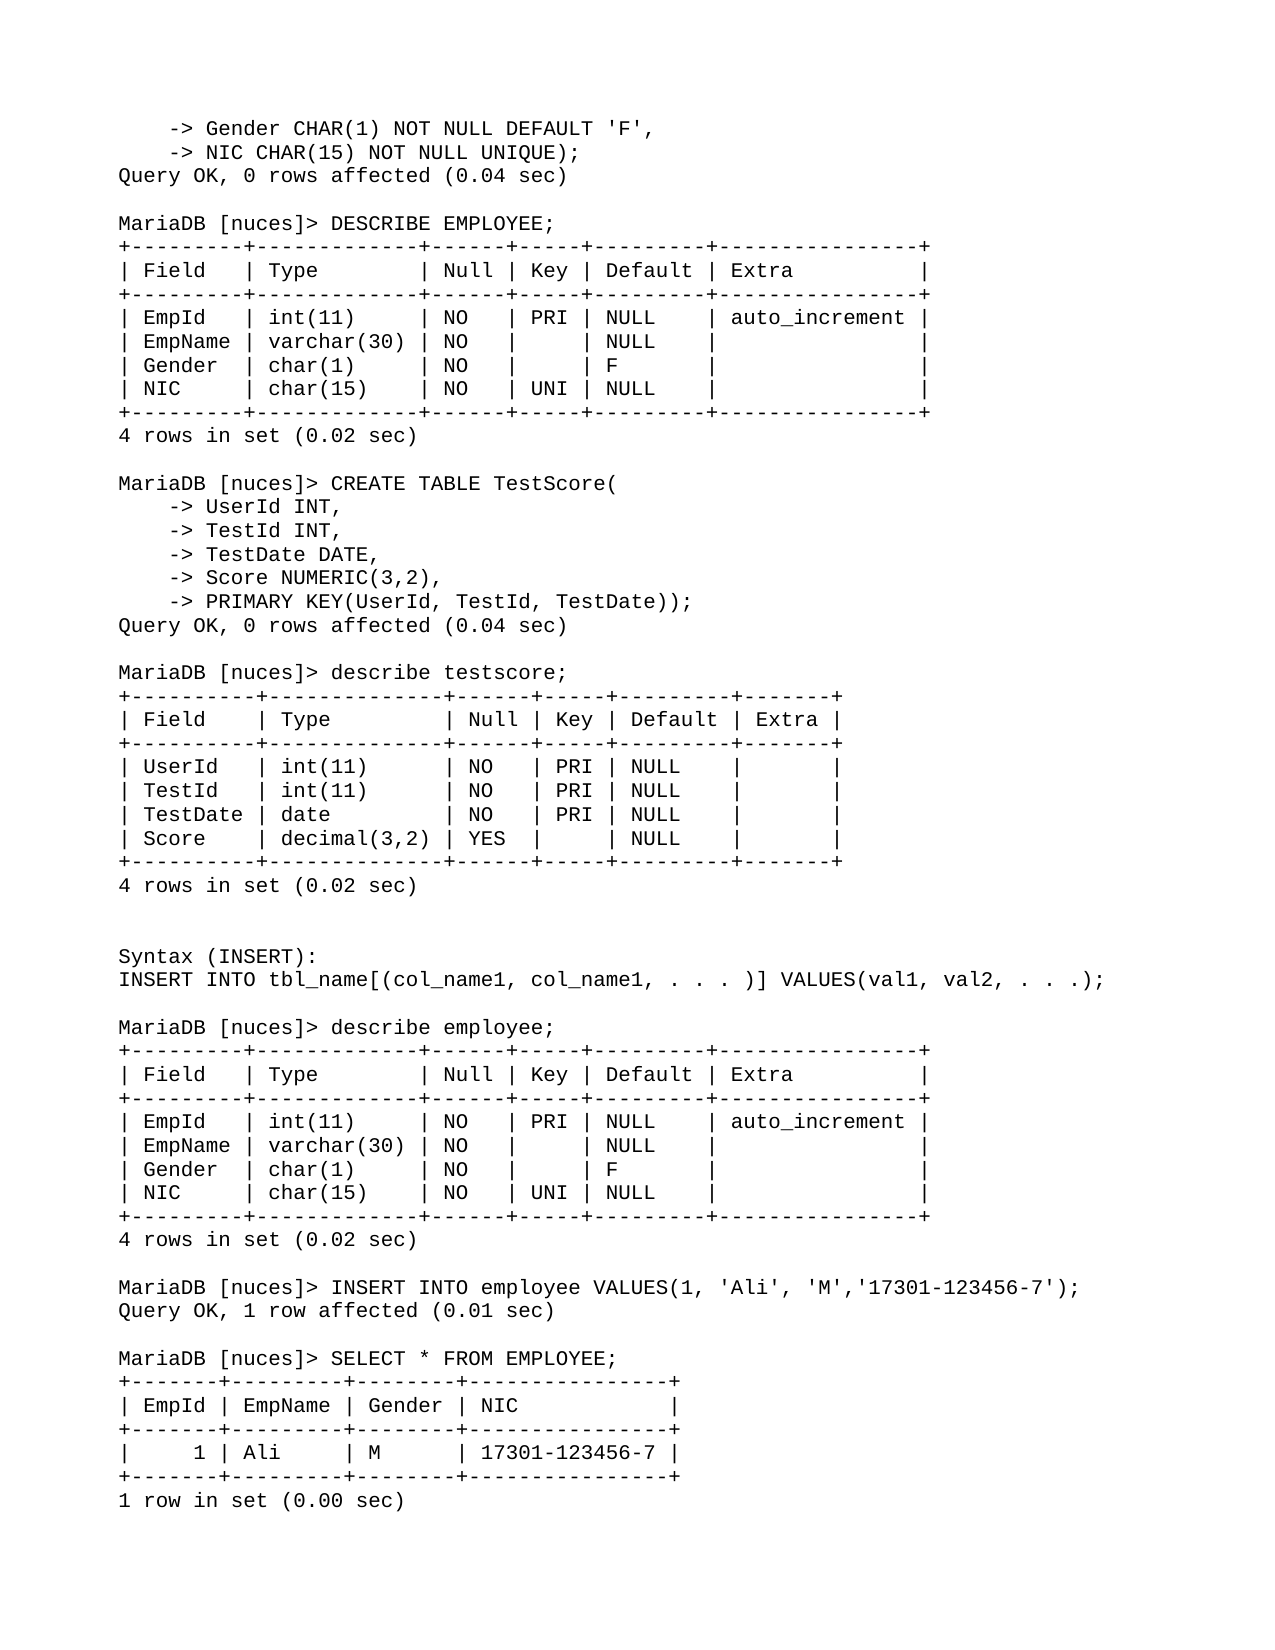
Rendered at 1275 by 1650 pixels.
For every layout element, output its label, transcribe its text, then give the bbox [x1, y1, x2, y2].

text | 1 | Ali | M | 17301-123456-7 | [118, 1442, 1157, 1466]
text +---------+-------------+------+-----+---------+----------------+ [118, 1088, 1157, 1111]
text MariaDB [nuces]> INSERT INTO employee VALUES(1, 'Ali', 'M','17301-123456-7'); [118, 1277, 1157, 1300]
text MariaDB [nuces]> DESCRIBE EMPLOYEE; [118, 213, 1157, 236]
text | EmpId | int(11) | NO | PRI | NULL | auto_increment | [118, 1111, 1157, 1135]
text | Field | Type | Null | Key | Default | Extra | [118, 1064, 1157, 1088]
text | NIC | char(15) | NO | UNI | NULL | | [118, 378, 1157, 402]
text | EmpId | int(11) | NO | PRI | NULL | auto_increment | [118, 307, 1157, 331]
text | Field | Type | Null | Key | Default | Extra | [118, 260, 1157, 284]
text 4 rows in set (0.02 sec) [118, 1229, 1157, 1253]
text +----------+--------------+------+-----+---------+-------+ [118, 733, 1157, 757]
text +-------+---------+--------+----------------+ [118, 1371, 1157, 1395]
text 1 row in set (0.00 sec) [118, 1489, 1157, 1513]
text | UserId | int(11) | NO | PRI | NULL | | [118, 757, 1157, 780]
text | Gender | char(1) | NO | | F | | [118, 1158, 1157, 1182]
text MariaDB [nuces]> describe employee; [118, 1017, 1157, 1040]
text +-------+---------+--------+----------------+ [118, 1466, 1157, 1489]
text -> Score NUMERIC(3,2), [118, 567, 1157, 591]
text +---------+-------------+------+-----+---------+----------------+ [118, 1040, 1157, 1064]
text | EmpId | EmpName | Gender | NIC | [118, 1395, 1157, 1419]
text Query OK, 1 row affected (0.01 sec) [118, 1300, 1157, 1324]
text -> NIC CHAR(15) NOT NULL UNIQUE); [118, 142, 1157, 165]
text | Gender | char(1) | NO | | F | | [118, 354, 1157, 378]
text -> TestId INT, [118, 520, 1157, 544]
text Syntax (INSERT): [118, 946, 1157, 969]
text +---------+-------------+------+-----+---------+----------------+ [118, 1206, 1157, 1229]
text -> TestDate DATE, [118, 544, 1157, 567]
text MariaDB [nuces]> CREATE TABLE TestScore( [118, 473, 1157, 496]
text 4 rows in set (0.02 sec) [118, 875, 1157, 898]
text 4 rows in set (0.02 sec) [118, 426, 1157, 449]
text Query OK, 0 rows affected (0.04 sec) [118, 165, 1157, 189]
text | Field | Type | Null | Key | Default | Extra | [118, 709, 1157, 733]
text | TestId | int(11) | NO | PRI | NULL | | [118, 780, 1157, 804]
text +-------+---------+--------+----------------+ [118, 1419, 1157, 1442]
text | TestDate | date | NO | PRI | NULL | | [118, 804, 1157, 827]
text | NIC | char(15) | NO | UNI | NULL | | [118, 1182, 1157, 1206]
text -> Gender CHAR(1) NOT NULL DEFAULT 'F', [118, 118, 1157, 142]
text Query OK, 0 rows affected (0.04 sec) [118, 615, 1157, 638]
text MariaDB [nuces]> SELECT * FROM EMPLOYEE; [118, 1348, 1157, 1371]
text | EmpName | varchar(30) | NO | | NULL | | [118, 331, 1157, 354]
text -> PRIMARY KEY(UserId, TestId, TestDate)); [118, 591, 1157, 615]
text INSERT INTO tbl_name[(col_name1, col_name1, . . . )] VALUES(val1, val2, . . .); [118, 969, 1157, 993]
text | Score | decimal(3,2) | YES | | NULL | | [118, 827, 1157, 851]
text +---------+-------------+------+-----+---------+----------------+ [118, 236, 1157, 260]
text MariaDB [nuces]> describe testscore; [118, 662, 1157, 686]
text -> UserId INT, [118, 496, 1157, 520]
text +----------+--------------+------+-----+---------+-------+ [118, 851, 1157, 875]
text +----------+--------------+------+-----+---------+-------+ [118, 686, 1157, 709]
text +---------+-------------+------+-----+---------+----------------+ [118, 402, 1157, 426]
text | EmpName | varchar(30) | NO | | NULL | | [118, 1135, 1157, 1158]
text +---------+-------------+------+-----+---------+----------------+ [118, 284, 1157, 307]
